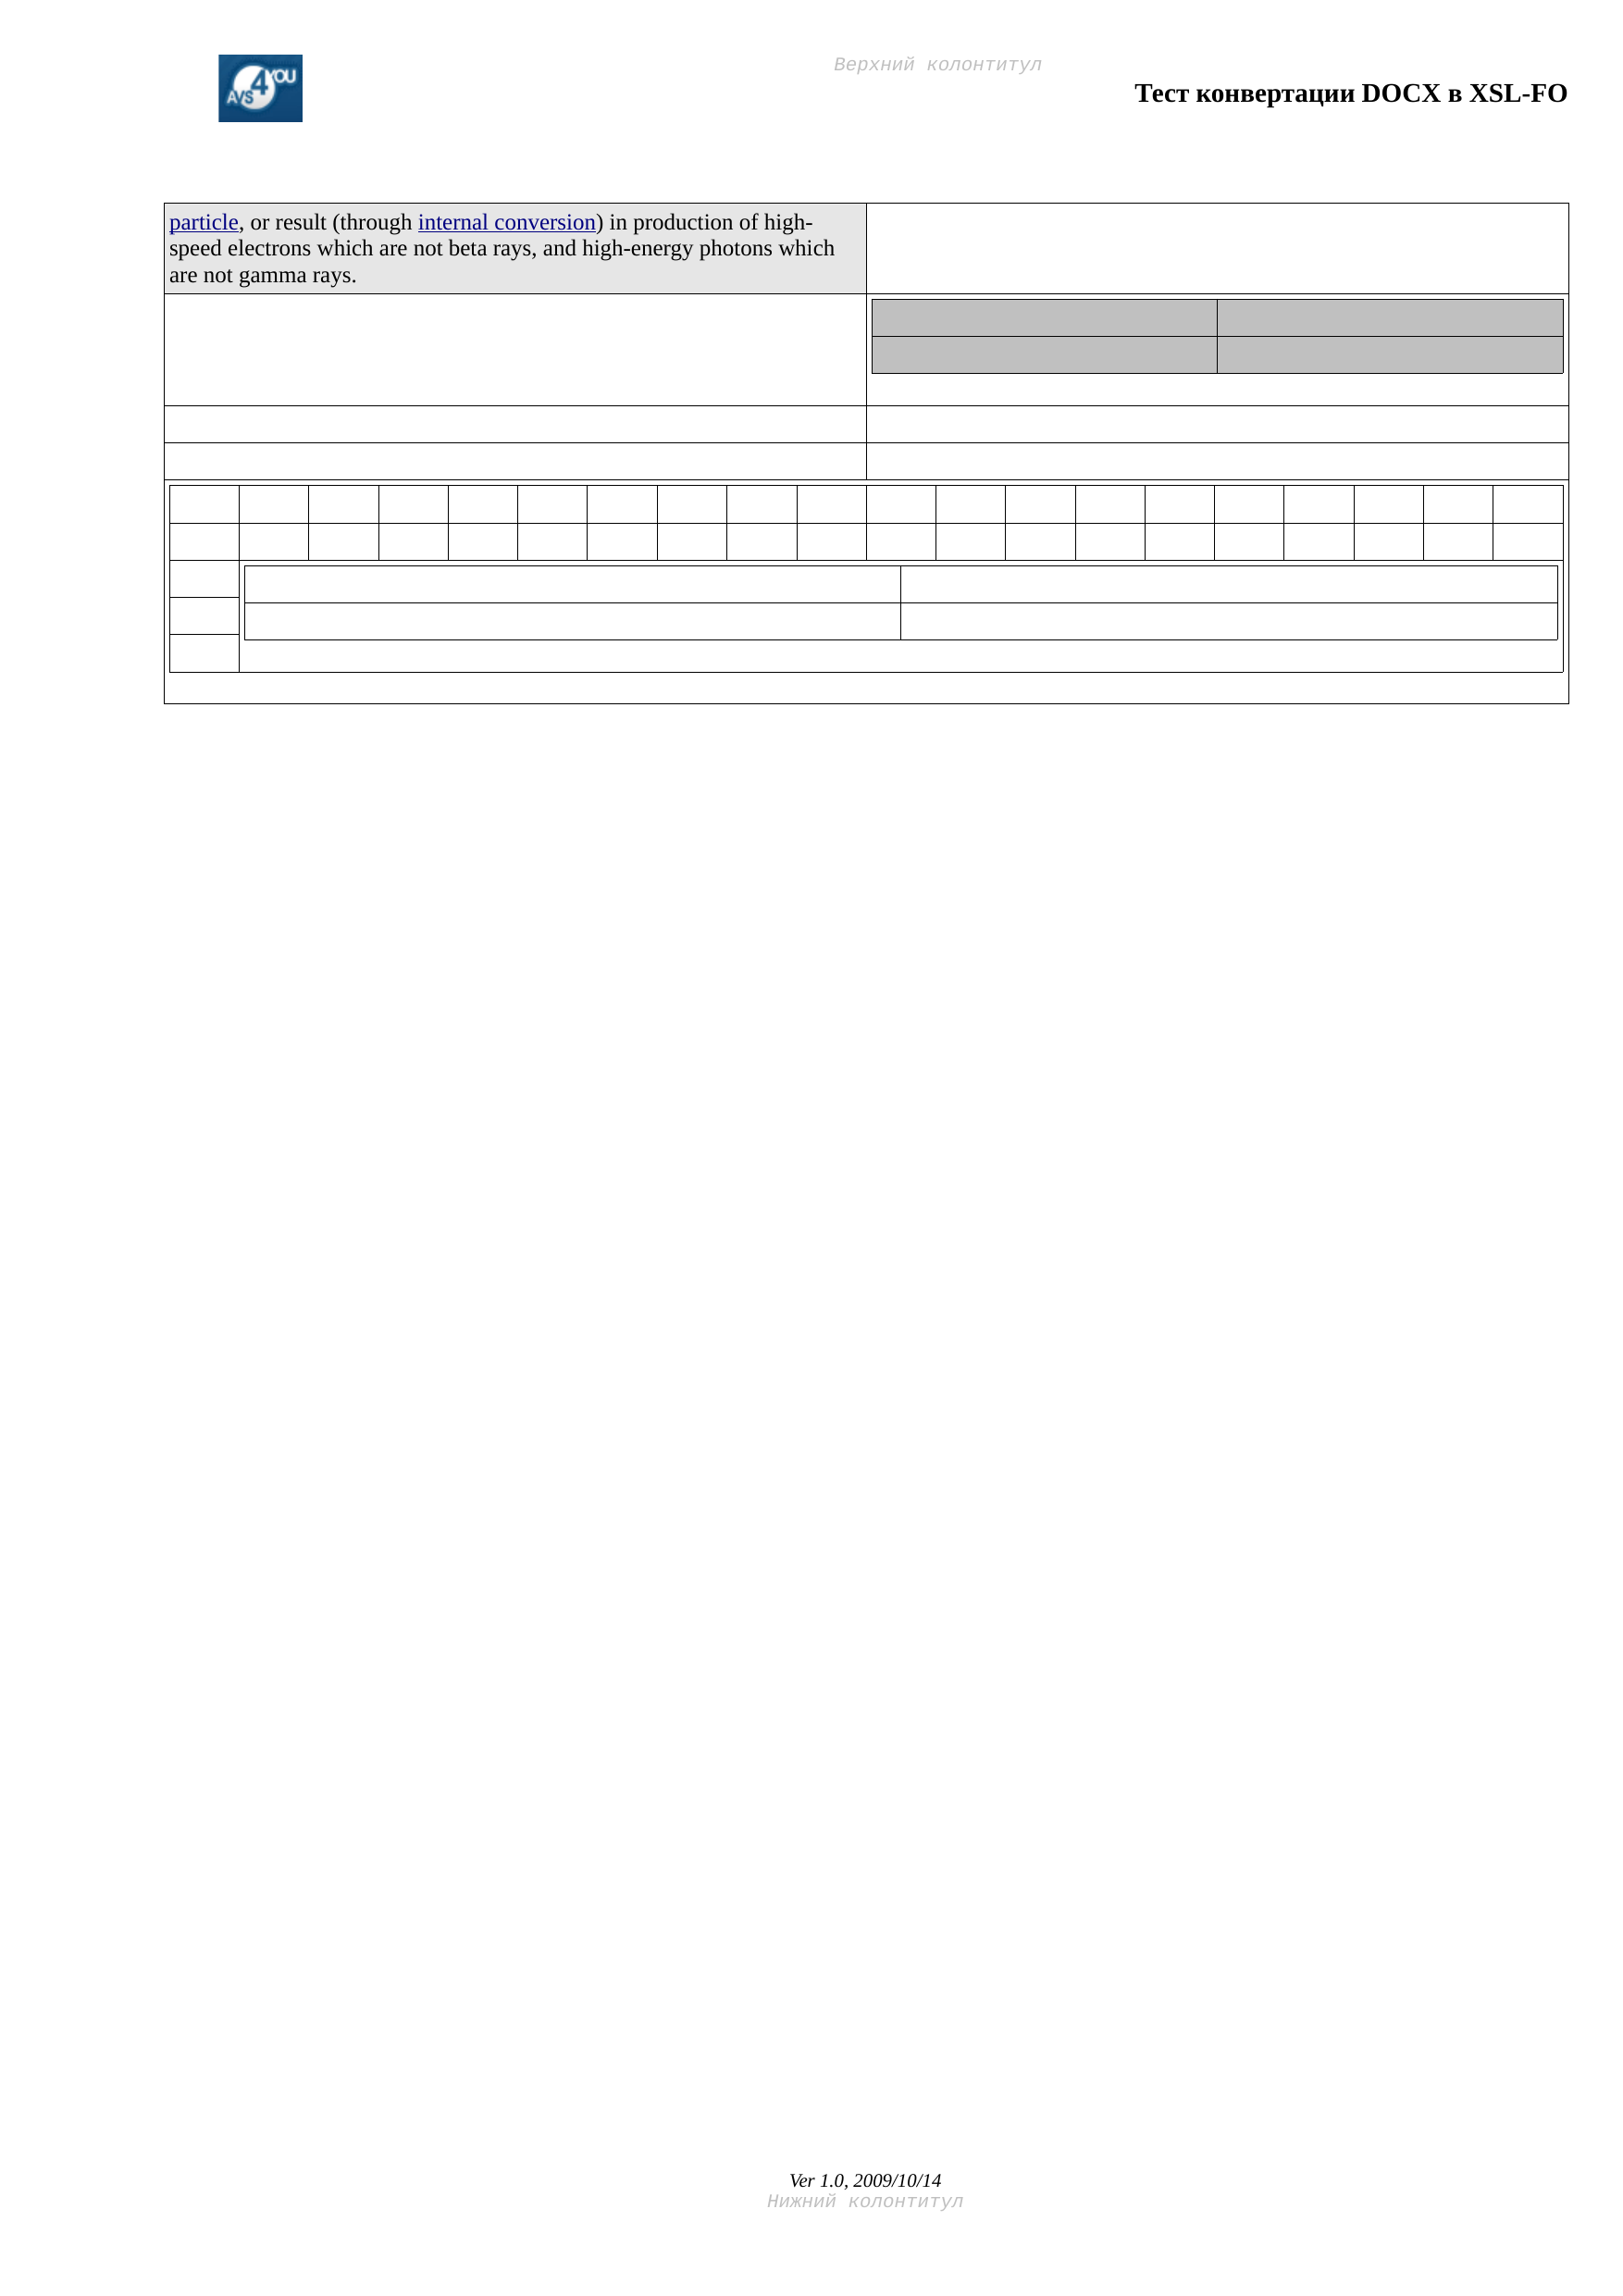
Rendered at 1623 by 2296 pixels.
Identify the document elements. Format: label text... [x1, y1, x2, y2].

table_header [245, 566, 900, 602]
table_cell [936, 524, 1005, 560]
table_cell [867, 294, 1568, 405]
table_cell [1284, 524, 1354, 560]
table_cell [165, 294, 866, 405]
table_cell [518, 524, 587, 560]
table_cell [449, 524, 517, 560]
table_cell [245, 603, 900, 639]
table_cell [1424, 524, 1493, 560]
table_header [1218, 300, 1563, 336]
table_cell [901, 603, 1557, 639]
table_cell [798, 524, 866, 560]
table_cell [309, 524, 378, 560]
table_cell [727, 524, 797, 560]
table_cell [240, 561, 1563, 672]
table_cell [1146, 524, 1214, 560]
table_header [379, 486, 448, 522]
table_cell [873, 337, 1217, 373]
table_cell [588, 524, 657, 560]
table_header [1006, 486, 1075, 522]
table_cell [379, 524, 448, 560]
table_header [936, 486, 1005, 522]
table_cell [240, 524, 308, 560]
table_cell [867, 406, 1568, 442]
table_header [1076, 486, 1145, 522]
table_cell [1076, 524, 1145, 560]
table_header [867, 204, 1568, 293]
table_header particle, or result (through internal conversion) in production of high-speed electrons which are not beta rays, and high-energy photons which are not gamma rays. [165, 204, 866, 293]
table_cell [658, 524, 726, 560]
table_header [867, 486, 935, 522]
table_header [240, 486, 308, 522]
table_header [1215, 486, 1283, 522]
table_cell [1493, 524, 1563, 560]
table_header [449, 486, 517, 522]
table_header [170, 486, 239, 522]
table_header [873, 300, 1217, 336]
table_header [798, 486, 866, 522]
table_cell [1006, 524, 1075, 560]
table_header [1146, 486, 1214, 522]
table_header [901, 566, 1557, 602]
table_cell [867, 443, 1568, 479]
table_cell [165, 443, 866, 479]
table_cell [170, 561, 239, 597]
table_header [1424, 486, 1493, 522]
table_cell [1215, 524, 1283, 560]
table_cell [1218, 337, 1563, 373]
table_cell [170, 524, 239, 560]
table_header [1284, 486, 1354, 522]
table_cell [1355, 524, 1423, 560]
table_cell [165, 406, 866, 442]
table_cell [170, 635, 239, 672]
table_cell [867, 524, 935, 560]
table_header [588, 486, 657, 522]
table_header [1355, 486, 1423, 522]
table_cell [165, 480, 1568, 703]
table_header [727, 486, 797, 522]
table_header [518, 486, 587, 522]
table_header [1493, 486, 1563, 522]
table_cell [170, 598, 239, 634]
table_header [309, 486, 378, 522]
table_header [658, 486, 726, 522]
